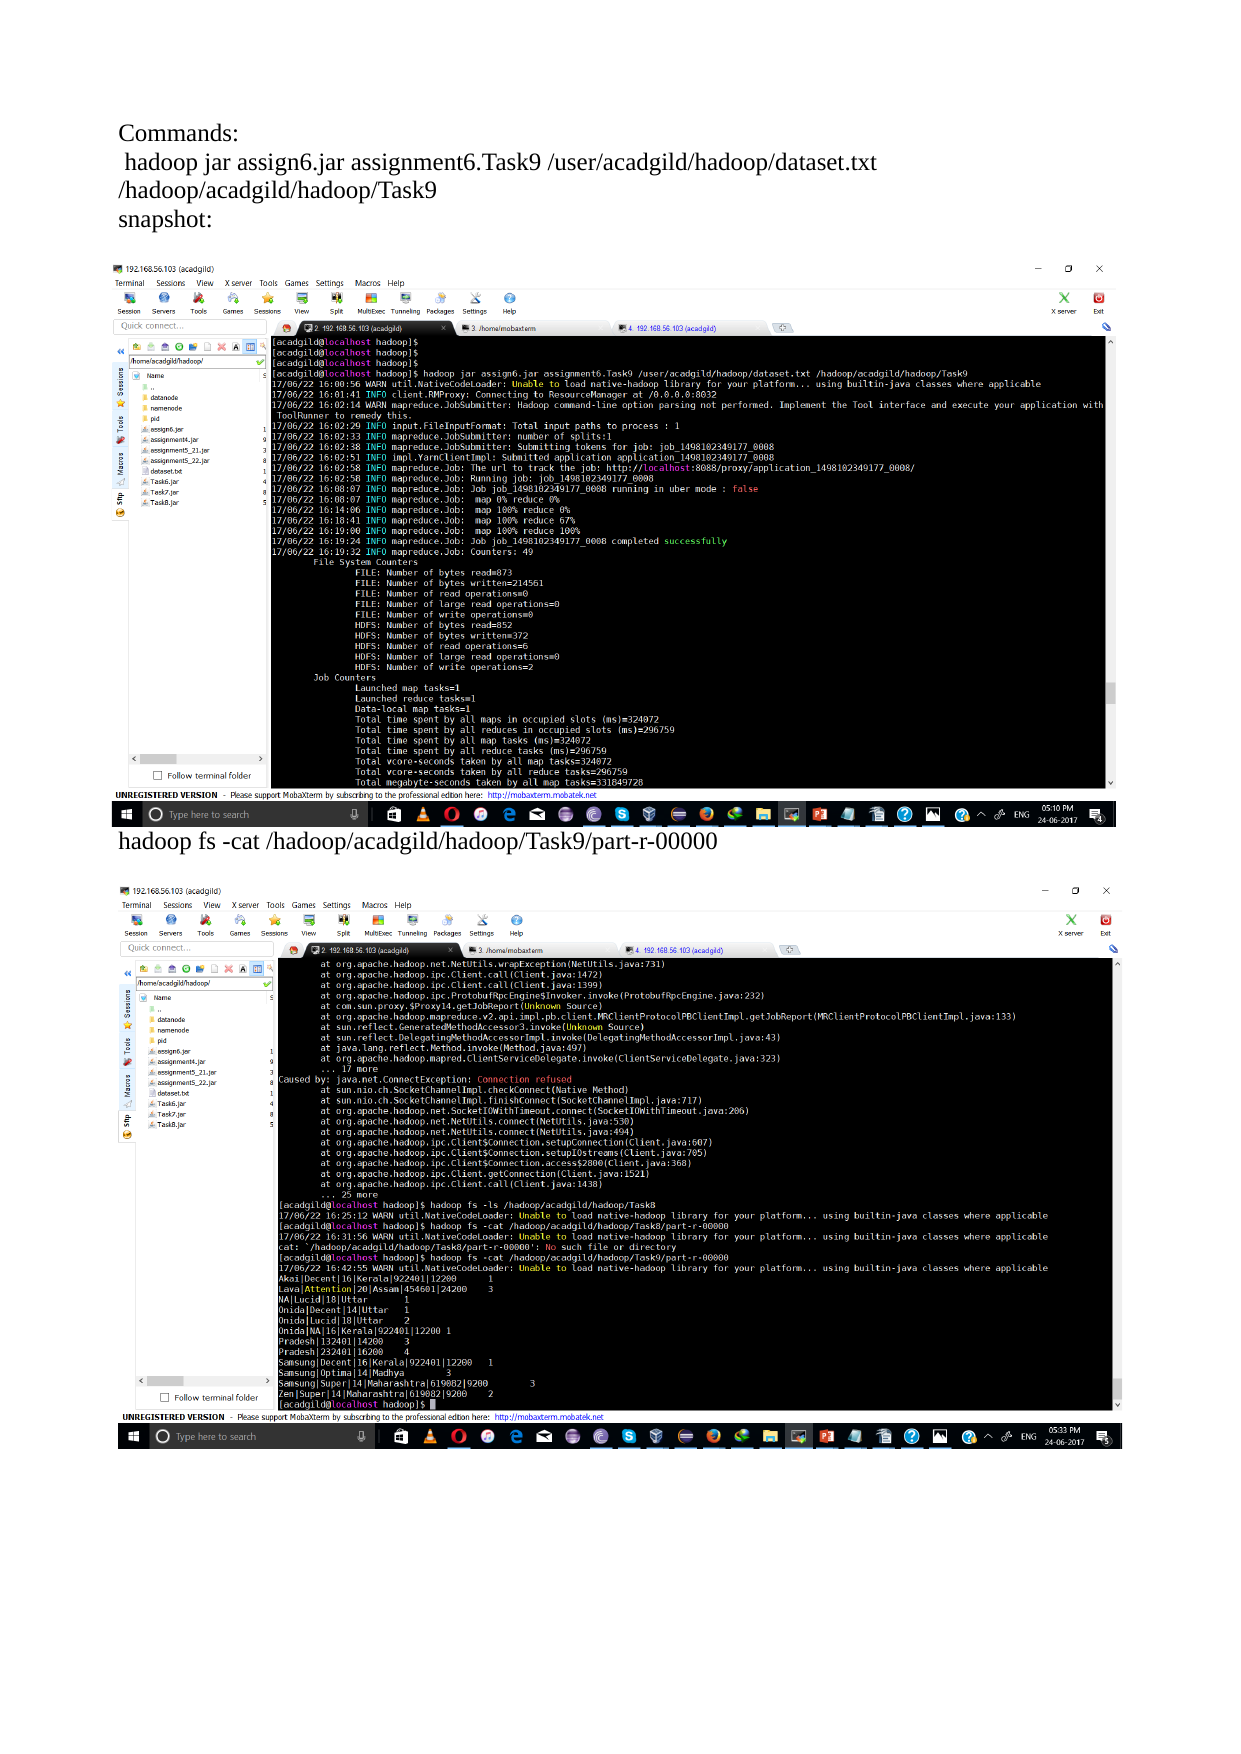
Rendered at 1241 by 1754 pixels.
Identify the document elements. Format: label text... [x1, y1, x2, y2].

text snapshot: [118, 204, 1122, 233]
picture [111, 261, 1116, 827]
text Commands: [118, 118, 1122, 147]
text hadoop fs -cat /hadoop/acadgild/hadoop/Task9/part-r-00000 [118, 233, 1122, 855]
text hadoop jar assign6.jar assignment6.Task9 /user/acadgild/hadoop/dataset.txt /hadoop/acadgild/hadoop/Task9 [118, 147, 1122, 204]
picture [118, 883, 1123, 1449]
